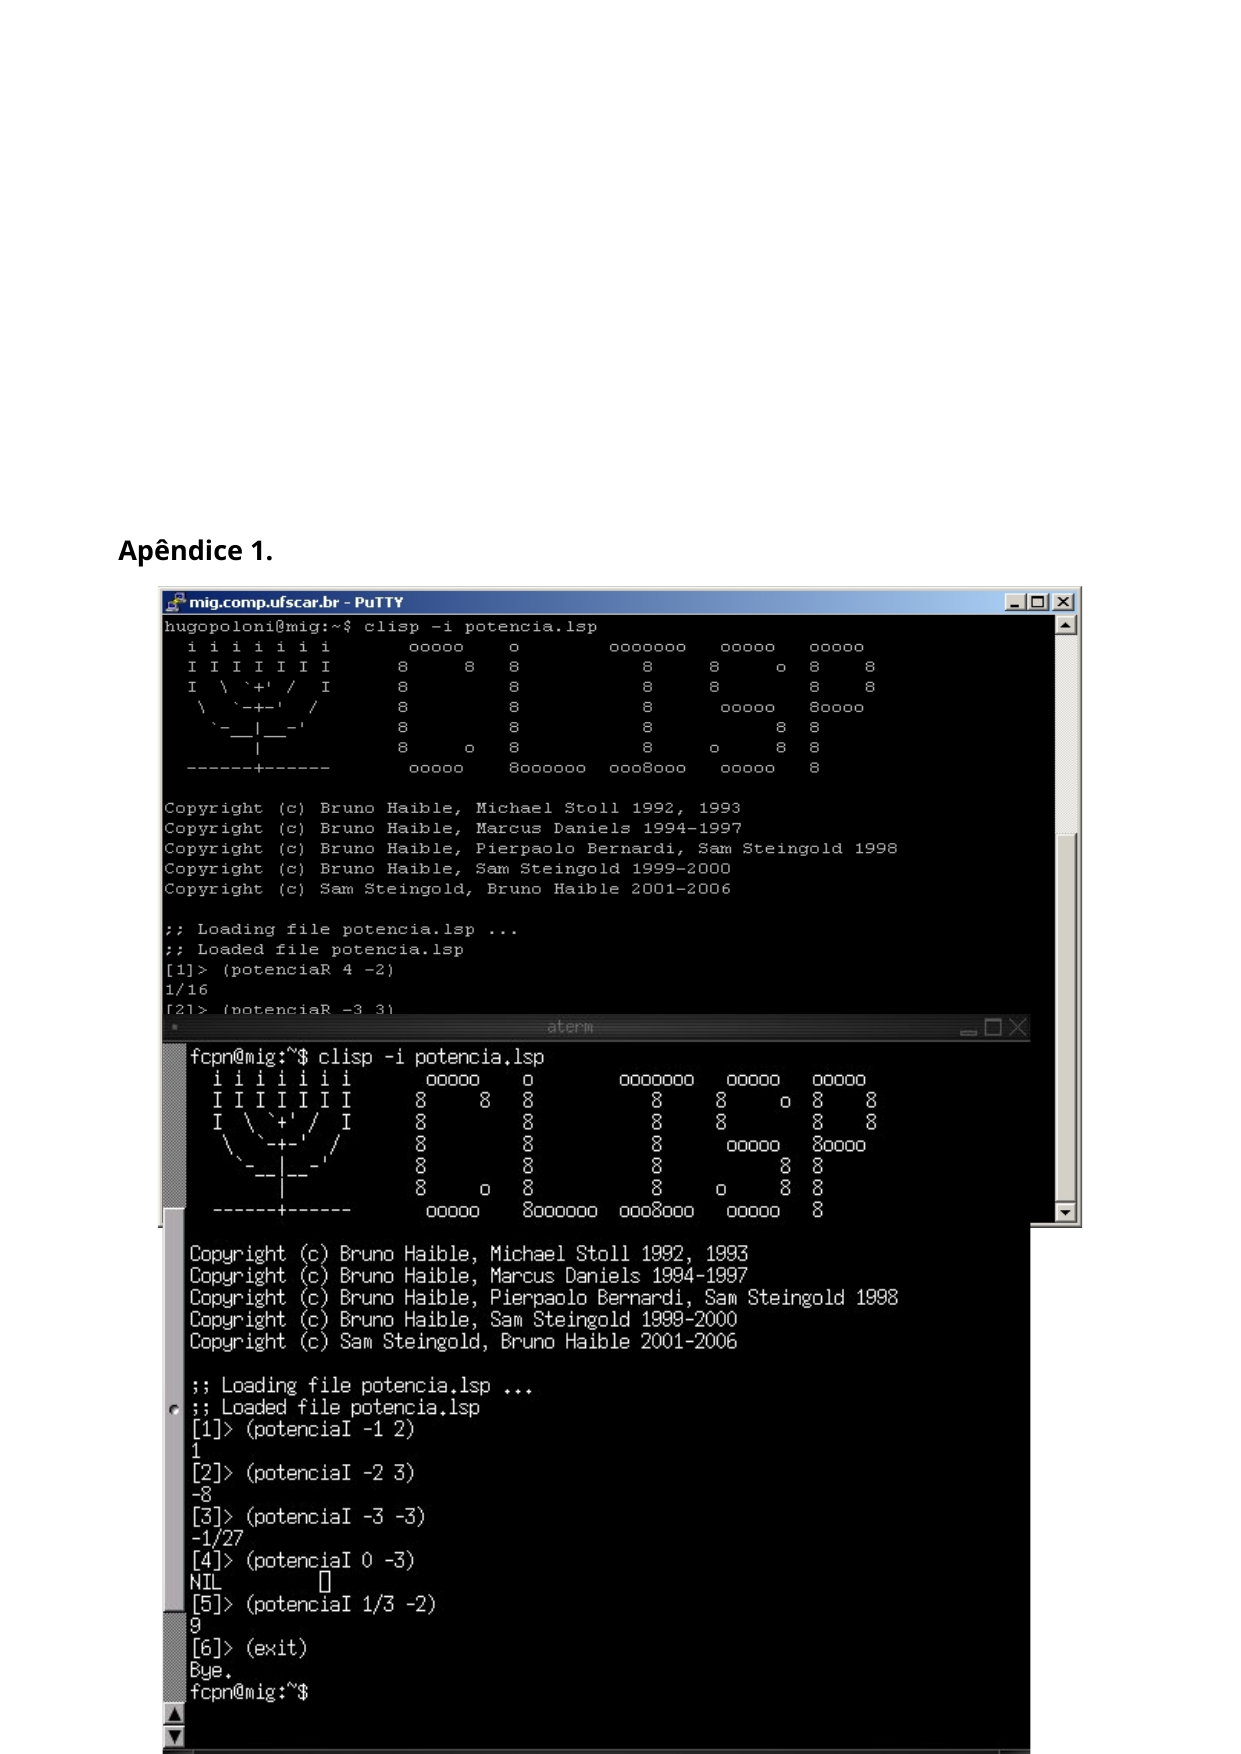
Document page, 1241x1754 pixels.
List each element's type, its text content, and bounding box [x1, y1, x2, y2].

text Apêndice 1. [118, 531, 1122, 568]
picture [157, 586, 1083, 1754]
